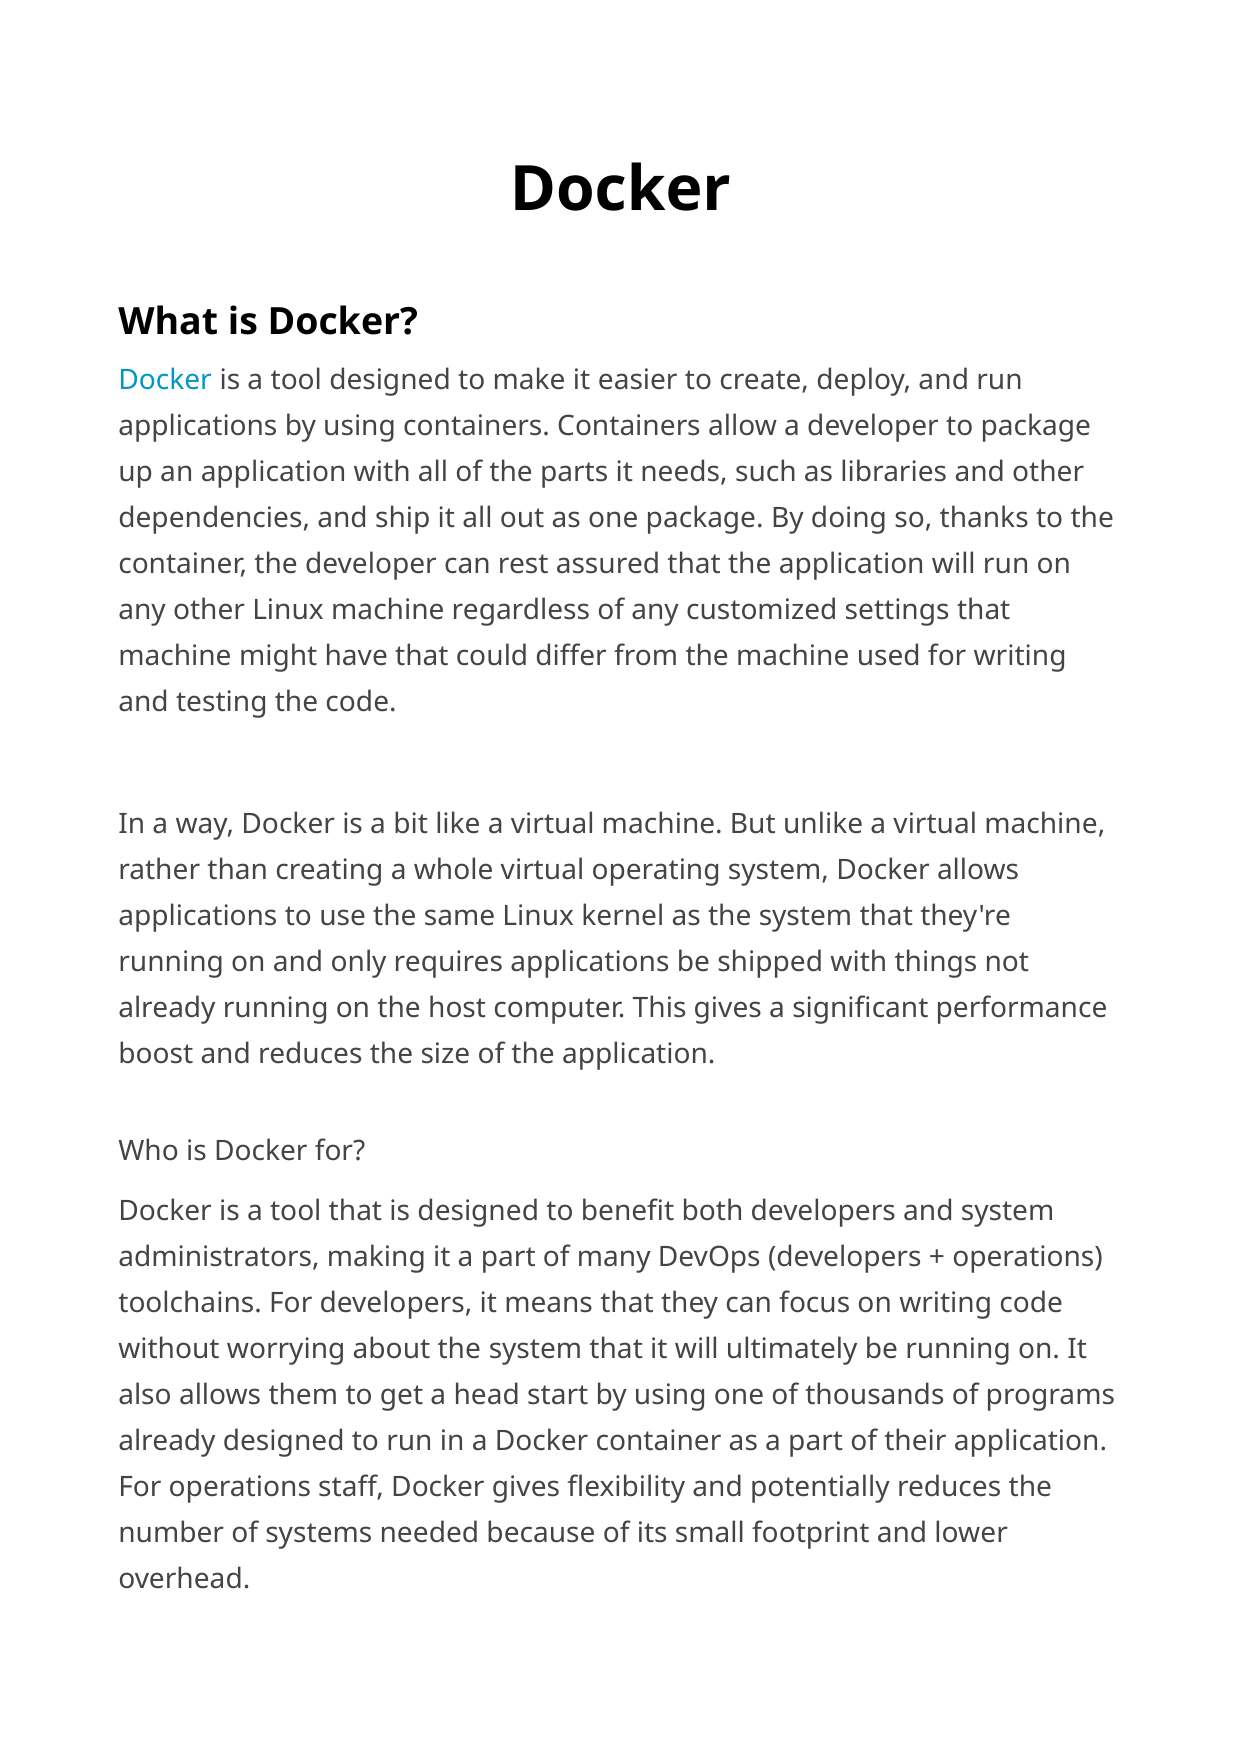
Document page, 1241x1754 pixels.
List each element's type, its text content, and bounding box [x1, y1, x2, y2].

text Docker is a tool that is designed to benefit both developers and system administrators, making it a part of many DevOps (developers + operations) toolchains. For developers, it means that they can focus on writing code without worrying about the system that it will ultimately be running on. It also allows them to get a head start by using one of thousands of programs already designed to run in a Docker container as a part of their application. For operations staff, Docker gives flexibility and potentially reduces the number of systems needed because of its small footprint and lower overhead. [118, 1191, 1122, 1597]
text In a way, Docker is a bit like a virtual machine. But unlike a virtual machine, rather than creating a whole virtual operating system, Docker allows applications to use the same Linux kernel as the system that they're running on and only requires applications be shipped with things not already running on the host computer. This gives a significant performance boost and reduces the size of the application. [118, 804, 1122, 1072]
text Who is Docker for? [118, 1094, 1122, 1168]
text Docker is a tool designed to make it easier to create, deploy, and run applications by using containers. Containers allow a developer to package up an application with all of the parts it needs, such as libraries and other dependencies, and ship it all out as one package. By doing so, thanks to the container, the developer can rest assured that the application will run on any other Linux machine regardless of any customized settings that machine might have that could differ from the machine used for writing and testing the code. [118, 358, 1122, 719]
subtitle Docker [118, 143, 1122, 228]
subtitle What is Docker? [118, 294, 1122, 346]
